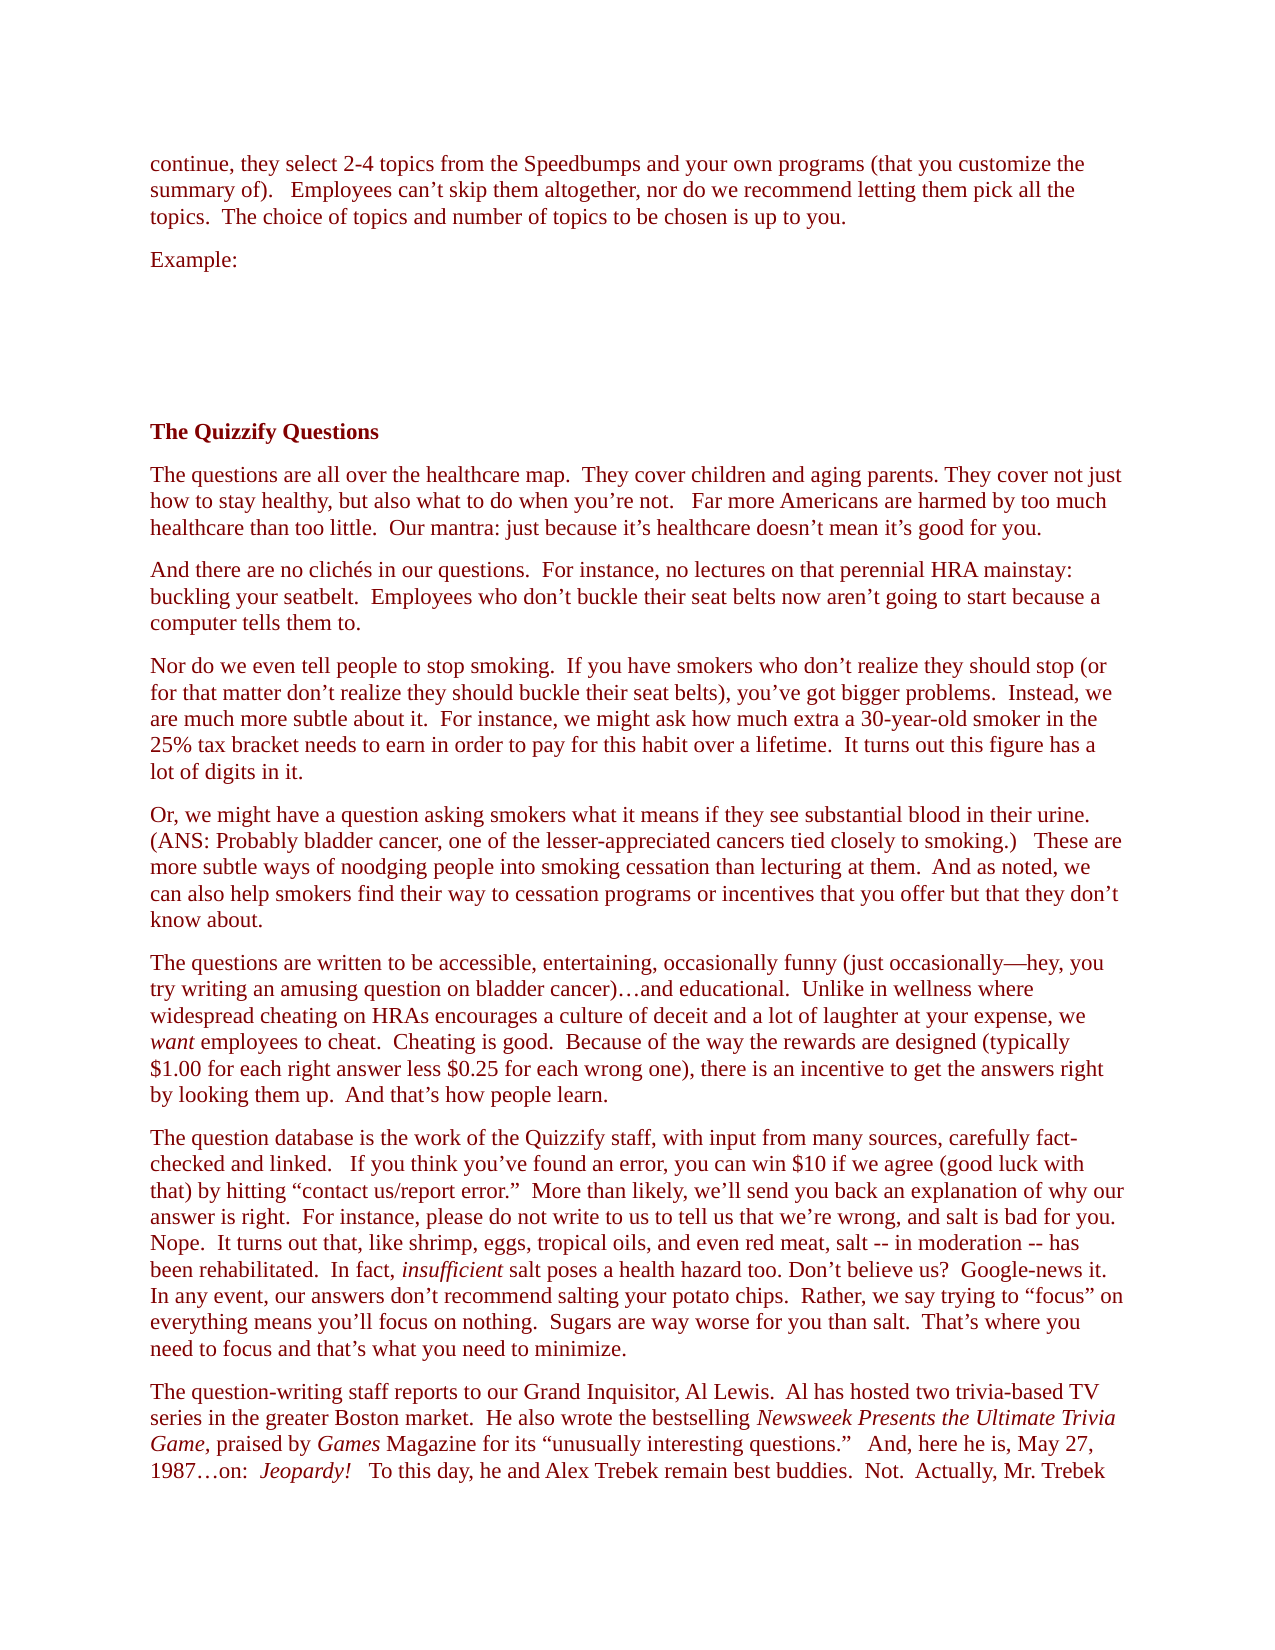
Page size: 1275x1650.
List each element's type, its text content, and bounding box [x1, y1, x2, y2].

text The Quizzify Questions [150, 418, 1125, 444]
text Or, we might have a question asking smokers what it means if they see substantial blood in their urine. (ANS: Probably bladder cancer, one of the lesser-appreciated cancers tied closely to smoking.) These are more subtle ways of noodging people into smoking cessation than lecturing at them. And as noted, we can also help smokers find their way to cessation programs or incentives that you offer but that they don’t know about. [150, 801, 1125, 932]
text The questions are written to be accessible, entertaining, occasionally funny (just occasionally—hey, you try writing an amusing question on bladder cancer)…and educational. Unlike in wellness where widespread cheating on HRAs encourages a culture of deceit and a lot of laughter at your expense, we want employees to cheat. Cheating is good. Because of the way the rewards are designed (typically $1.00 for each right answer less $0.25 for each wrong one), there is an incentive to get the answers right by looking them up. And that’s how people learn. [150, 949, 1125, 1107]
text The questions are all over the healthcare map. They cover children and aging parents. They cover not just how to stay healthy, but also what to do when you’re not. Far more Americans are harmed by too much healthcare than too little. Our mantra: just because it’s healthcare doesn’t mean it’s good for you. [150, 461, 1125, 540]
text Example: [150, 246, 1125, 272]
text And there are no clichés in our questions. For instance, no lectures on that perennial HRA mainstay: buckling your seatbelt. Employees who don’t buckle their seat belts now aren’t going to start because a computer tells them to. [150, 557, 1125, 636]
text Nor do we even tell people to stop smoking. If you have smokers who don’t realize they should stop (or for that matter don’t realize they should buckle their seat belts), you’ve got bigger problems. Instead, we are much more subtle about it. For instance, we might ask how much extra a 30-year-old smoker in the 25% tax bracket needs to earn in order to pay for this habit over a lifetime. It turns out this figure has a lot of digits in it. [150, 652, 1125, 784]
text The question database is the work of the Quizzify staff, with input from many sources, carefully fact-checked and linked. If you think you’ve found an error, you can win $10 if we agree (good luck with that) by hitting “contact us/report error.” More than likely, we’ll send you back an explanation of why our answer is right. For instance, please do not write to us to tell us that we’re wrong, and salt is bad for you. Nope. It turns out that, like shrimp, eggs, tropical oils, and even red meat, salt -- in moderation -- has been rehabilitated. In fact, insufficient salt poses a health hazard too. Don’t believe us? Google-news it. In any event, our answers don’t recommend salting your potato chips. Rather, we say trying to “focus” on everything means you’ll focus on nothing. Sugars are way worse for you than salt. That’s where you need to focus and that’s what you need to minimize. [150, 1124, 1125, 1361]
text The question-writing staff reports to our Grand Inquisitor, Al Lewis. Al has hosted two trivia-based TV series in the greater Boston market. He also wrote the bestselling Newsweek Presents the Ultimate Trivia Game, praised by Games Magazine for its “unusually interesting questions.” And, here he is, May 27, 1987…on: Jeopardy! To this day, he and Alex Trebek remain best buddies. Not. Actually, Mr. Trebek [150, 1378, 1125, 1483]
text continue, they select 2-4 topics from the Speedbumps and your own programs (that you customize the summary of). Employees can’t skip them altogether, nor do we recommend letting them pick all the topics. The choice of topics and number of topics to be chosen is up to you. [150, 150, 1125, 229]
